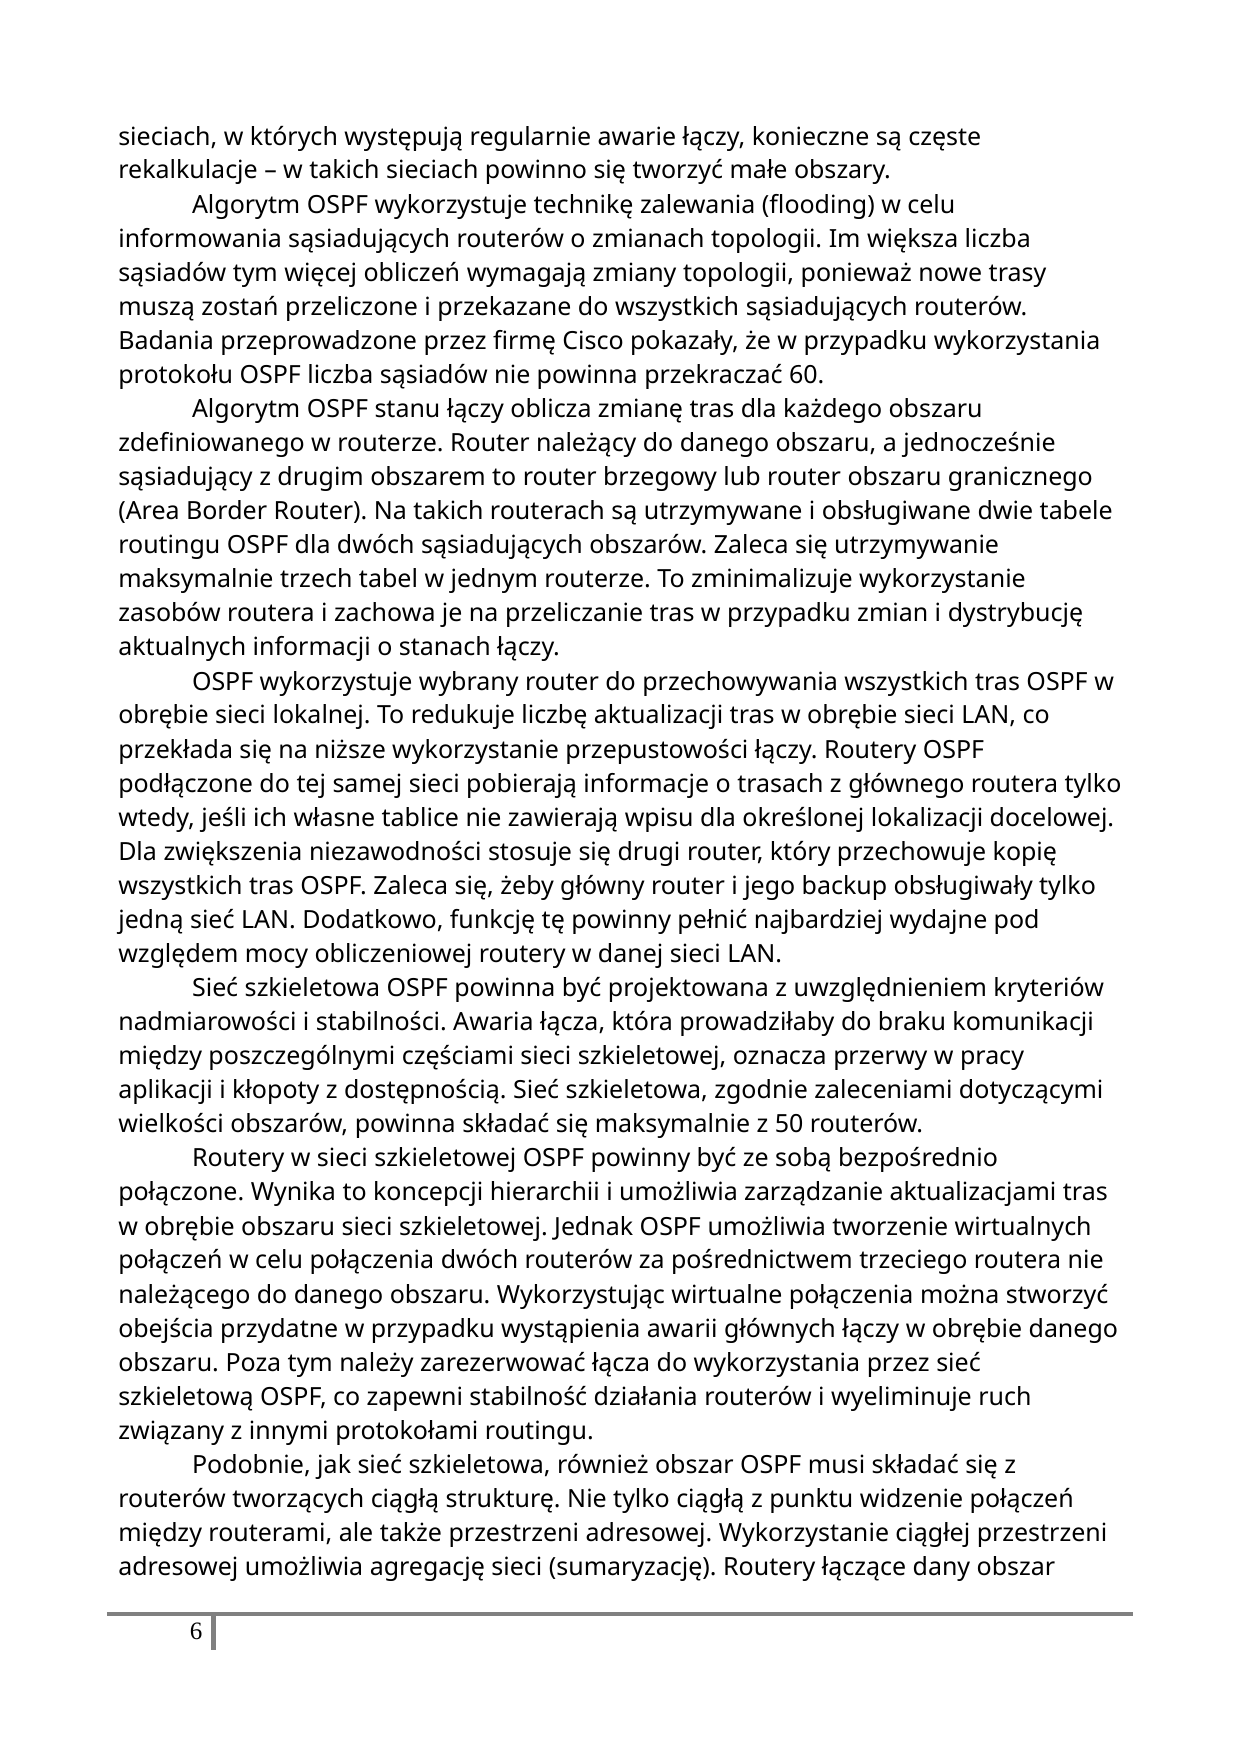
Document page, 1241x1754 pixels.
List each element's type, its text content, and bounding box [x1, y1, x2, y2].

text Podobnie, jak sieć szkieletowa, również obszar OSPF musi składać się z routerów tworzących ciągłą strukturę. Nie tylko ciągłą z punktu widzenie połączeń między routerami, ale także przestrzeni adresowej. Wykorzystanie ciągłej przestrzeni adresowej umożliwia agregację sieci (sumaryzację). Routery łączące dany obszar [118, 1447, 1122, 1583]
text sieciach, w których występują regularnie awarie łączy, konieczne są częste rekalkulacje – w takich sieciach powinno się tworzyć małe obszary. [118, 118, 1122, 186]
text Sieć szkieletowa OSPF powinna być projektowana z uwzględnieniem kryteriów nadmiarowości i stabilności. Awaria łącza, która prowadziłaby do braku komunikacji między poszczególnymi częściami sieci szkieletowej, oznacza przerwy w pracy aplikacji i kłopoty z dostępnością. Sieć szkieletowa, zgodnie zaleceniami dotyczącymi wielkości obszarów, powinna składać się maksymalnie z 50 routerów. [118, 970, 1122, 1140]
text Algorytm OSPF stanu łączy oblicza zmianę tras dla każdego obszaru zdefiniowanego w routerze. Router należący do danego obszaru, a jednocześnie sąsiadujący z drugim obszarem to router brzegowy lub router obszaru granicznego (Area Border Router). Na takich routerach są utrzymywane i obsługiwane dwie tabele routingu OSPF dla dwóch sąsiadujących obszarów. Zaleca się utrzymywanie maksymalnie trzech tabel w jednym routerze. To zminimalizuje wykorzystanie zasobów routera i zachowa je na przeliczanie tras w przypadku zmian i dystrybucję aktualnych informacji o stanach łączy. [118, 391, 1122, 663]
text OSPF wykorzystuje wybrany router do przechowywania wszystkich tras OSPF w obrębie sieci lokalnej. To redukuje liczbę aktualizacji tras w obrębie sieci LAN, co przekłada się na niższe wykorzystanie przepustowości łączy. Routery OSPF podłączone do tej samej sieci pobierają informacje o trasach z głównego routera tylko wtedy, jeśli ich własne tablice nie zawierają wpisu dla określonej lokalizacji docelowej. Dla zwiększenia niezawodności stosuje się drugi router, który przechowuje kopię wszystkich tras OSPF. Zaleca się, żeby główny router i jego backup obsługiwały tylko jedną sieć LAN. Dodatkowo, funkcję tę powinny pełnić najbardziej wydajne pod względem mocy obliczeniowej routery w danej sieci LAN. [118, 663, 1122, 970]
text Algorytm OSPF wykorzystuje technikę zalewania (flooding) w celu informowania sąsiadujących routerów o zmianach topologii. Im większa liczba sąsiadów tym więcej obliczeń wymagają zmiany topologii, ponieważ nowe trasy muszą zostań przeliczone i przekazane do wszystkich sąsiadujących routerów. Badania przeprowadzone przez firmę Cisco pokazały, że w przypadku wykorzystania protokołu OSPF liczba sąsiadów nie powinna przekraczać 60. [118, 186, 1122, 391]
text Routery w sieci szkieletowej OSPF powinny być ze sobą bezpośrednio połączone. Wynika to koncepcji hierarchii i umożliwia zarządzanie aktualizacjami tras w obrębie obszaru sieci szkieletowej. Jednak OSPF umożliwia tworzenie wirtualnych połączeń w celu połączenia dwóch routerów za pośrednictwem trzeciego routera nie należącego do danego obszaru. Wykorzystując wirtualne połączenia można stworzyć obejścia przydatne w przypadku wystąpienia awarii głównych łączy w obrębie danego obszaru. Poza tym należy zarezerwować łącza do wykorzystania przez sieć szkieletową OSPF, co zapewni stabilność działania routerów i wyeliminuje ruch związany z innymi protokołami routingu. [118, 1140, 1122, 1447]
